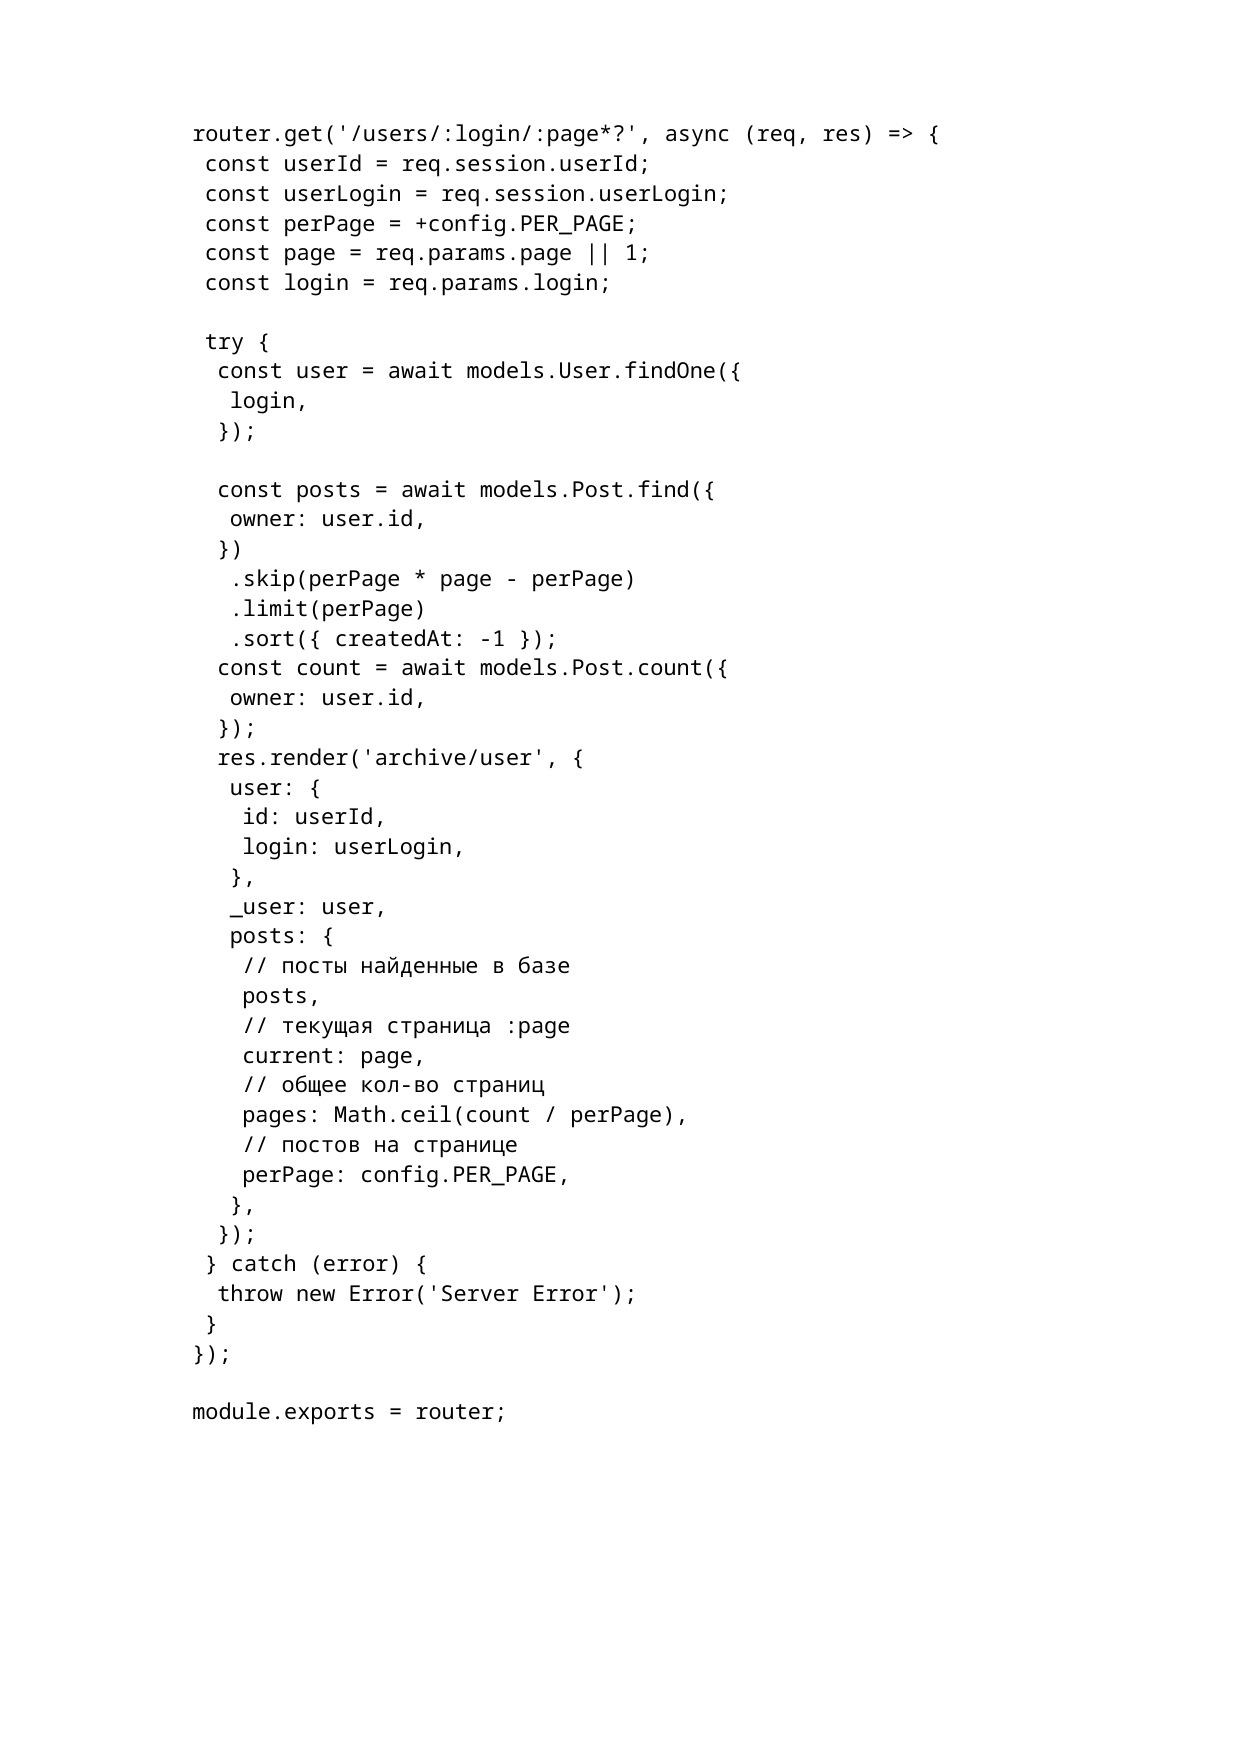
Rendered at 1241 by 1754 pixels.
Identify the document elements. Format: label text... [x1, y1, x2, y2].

text module.exports = router; [118, 1396, 1122, 1426]
text }, [118, 861, 1122, 891]
text const count = await models.Post.count({ [118, 652, 1122, 682]
text res.render('archive/user', { [118, 742, 1122, 771]
text }); [118, 1218, 1122, 1248]
text const perPage = +config.PER_PAGE; [118, 207, 1122, 237]
text try { [118, 326, 1122, 355]
text // посты найденные в базе [118, 950, 1122, 980]
text .sort({ createdAt: -1 }); [118, 622, 1122, 652]
text router.get('/users/:login/:page*?', async (req, res) => { [118, 118, 1122, 148]
text current: page, [118, 1039, 1122, 1069]
text login: userLogin, [118, 831, 1122, 861]
text } [118, 1308, 1122, 1337]
text // постов на странице [118, 1129, 1122, 1159]
text .limit(perPage) [118, 593, 1122, 622]
text const userLogin = req.session.userLogin; [118, 178, 1122, 207]
text const page = req.params.page || 1; [118, 237, 1122, 267]
text }) [118, 533, 1122, 563]
text const user = await models.User.findOne({ [118, 355, 1122, 385]
text // общее кол-во страниц [118, 1069, 1122, 1099]
text pages: Math.ceil(count / perPage), [118, 1099, 1122, 1129]
text posts: { [118, 920, 1122, 950]
text }); [118, 712, 1122, 742]
text user: { [118, 771, 1122, 801]
text }); [118, 1337, 1122, 1367]
text throw new Error('Server Error'); [118, 1278, 1122, 1308]
text login, [118, 385, 1122, 415]
text }, [118, 1188, 1122, 1218]
text owner: user.id, [118, 503, 1122, 533]
text }); [118, 415, 1122, 445]
text perPage: config.PER_PAGE, [118, 1159, 1122, 1188]
text posts, [118, 980, 1122, 1010]
text const posts = await models.Post.find({ [118, 473, 1122, 503]
text _user: user, [118, 891, 1122, 920]
text .skip(perPage * page - perPage) [118, 563, 1122, 593]
text const login = req.params.login; [118, 267, 1122, 297]
text owner: user.id, [118, 682, 1122, 712]
text id: userId, [118, 801, 1122, 831]
text } catch (error) { [118, 1248, 1122, 1278]
text // текущая страница :page [118, 1010, 1122, 1039]
text const userId = req.session.userId; [118, 148, 1122, 178]
